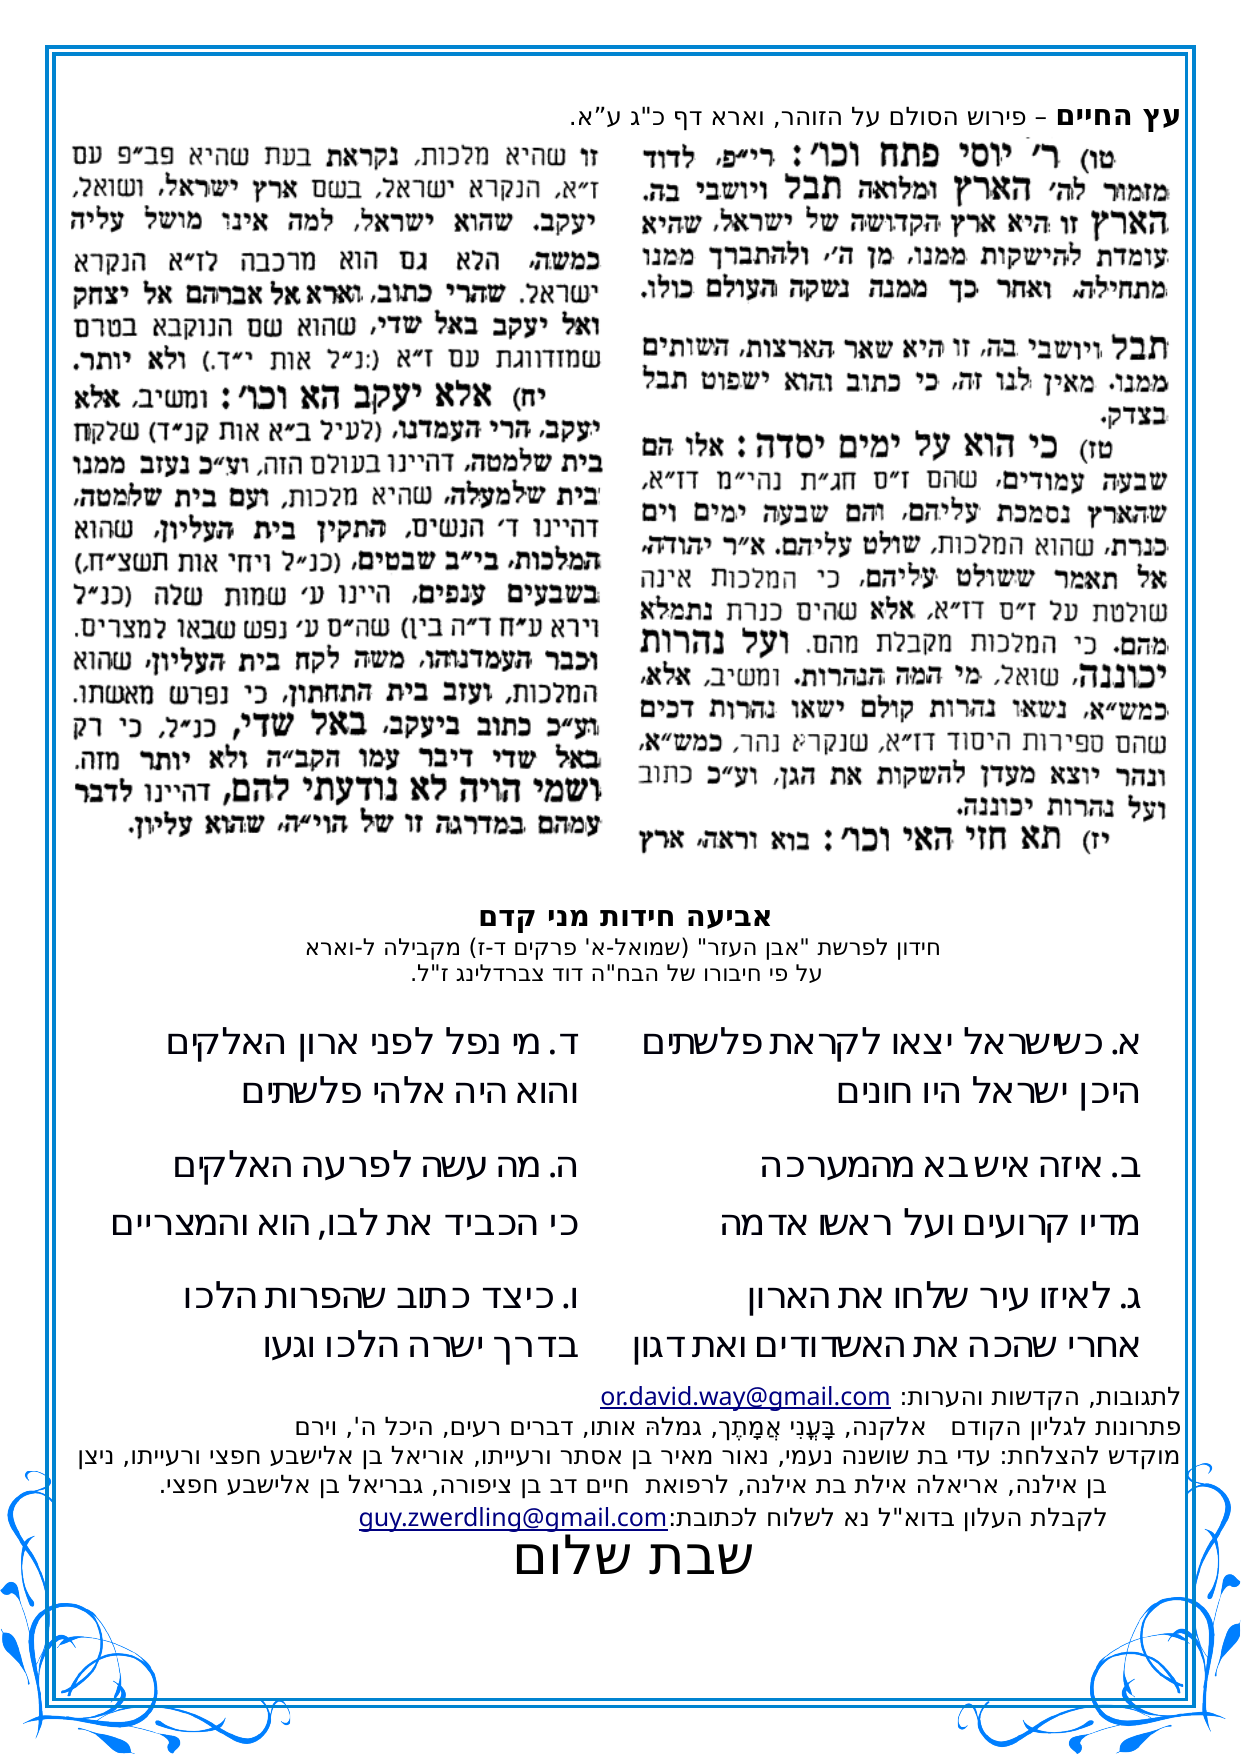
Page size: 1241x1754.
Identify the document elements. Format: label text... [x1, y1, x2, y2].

picture [58, 132, 1182, 861]
picture [957, 1463, 1185, 1698]
list עץ החיים – פירוש הסולם על הזוהר, וארא דף כ"ג ע”א. [59, 99, 1182, 132]
picture [56, 1471, 291, 1698]
list מוקדש להצלחת: עדי בת שושנה נעמי, נאור מאיר בן אסתר ורעייתו, אוריאל בן אלישבע חפצי ורעייתו, ניצן בן אילנה, אריאלה אילת בת אילנה, לרפואת חיים דב בן ציפורה, גבריאל בן אלישבע חפצי. [59, 1442, 1182, 1500]
text חידון לפרשת "אבן העזר" (שמואל-א' פרקים ד-ז) מקבילה ל-וארא [59, 934, 1185, 960]
picture [957, 1463, 1241, 1754]
list לקבלת העלון בדוא"ל נא לשלוח לכתובת:guy.zwerdling@gmail.com [291, 1500, 957, 1534]
picture [49, 1471, 291, 1705]
picture [0, 1471, 291, 1754]
list פתרונות לגליון הקודם אלקנה, בָּעֳנִי אֲמָתֶך, גמלהּ אותו, דברים רעים, היכל ה', וירם [59, 1412, 1182, 1442]
picture [957, 1463, 1192, 1705]
list על פי חיבורו של הבח"ה דוד צברדלינג ז"ל. [59, 960, 1182, 987]
list לתגובות, הקדשות והערות: or.david.way@gmail.com [59, 1018, 1182, 1412]
list אביעה חידות מני קדם [59, 900, 1182, 934]
